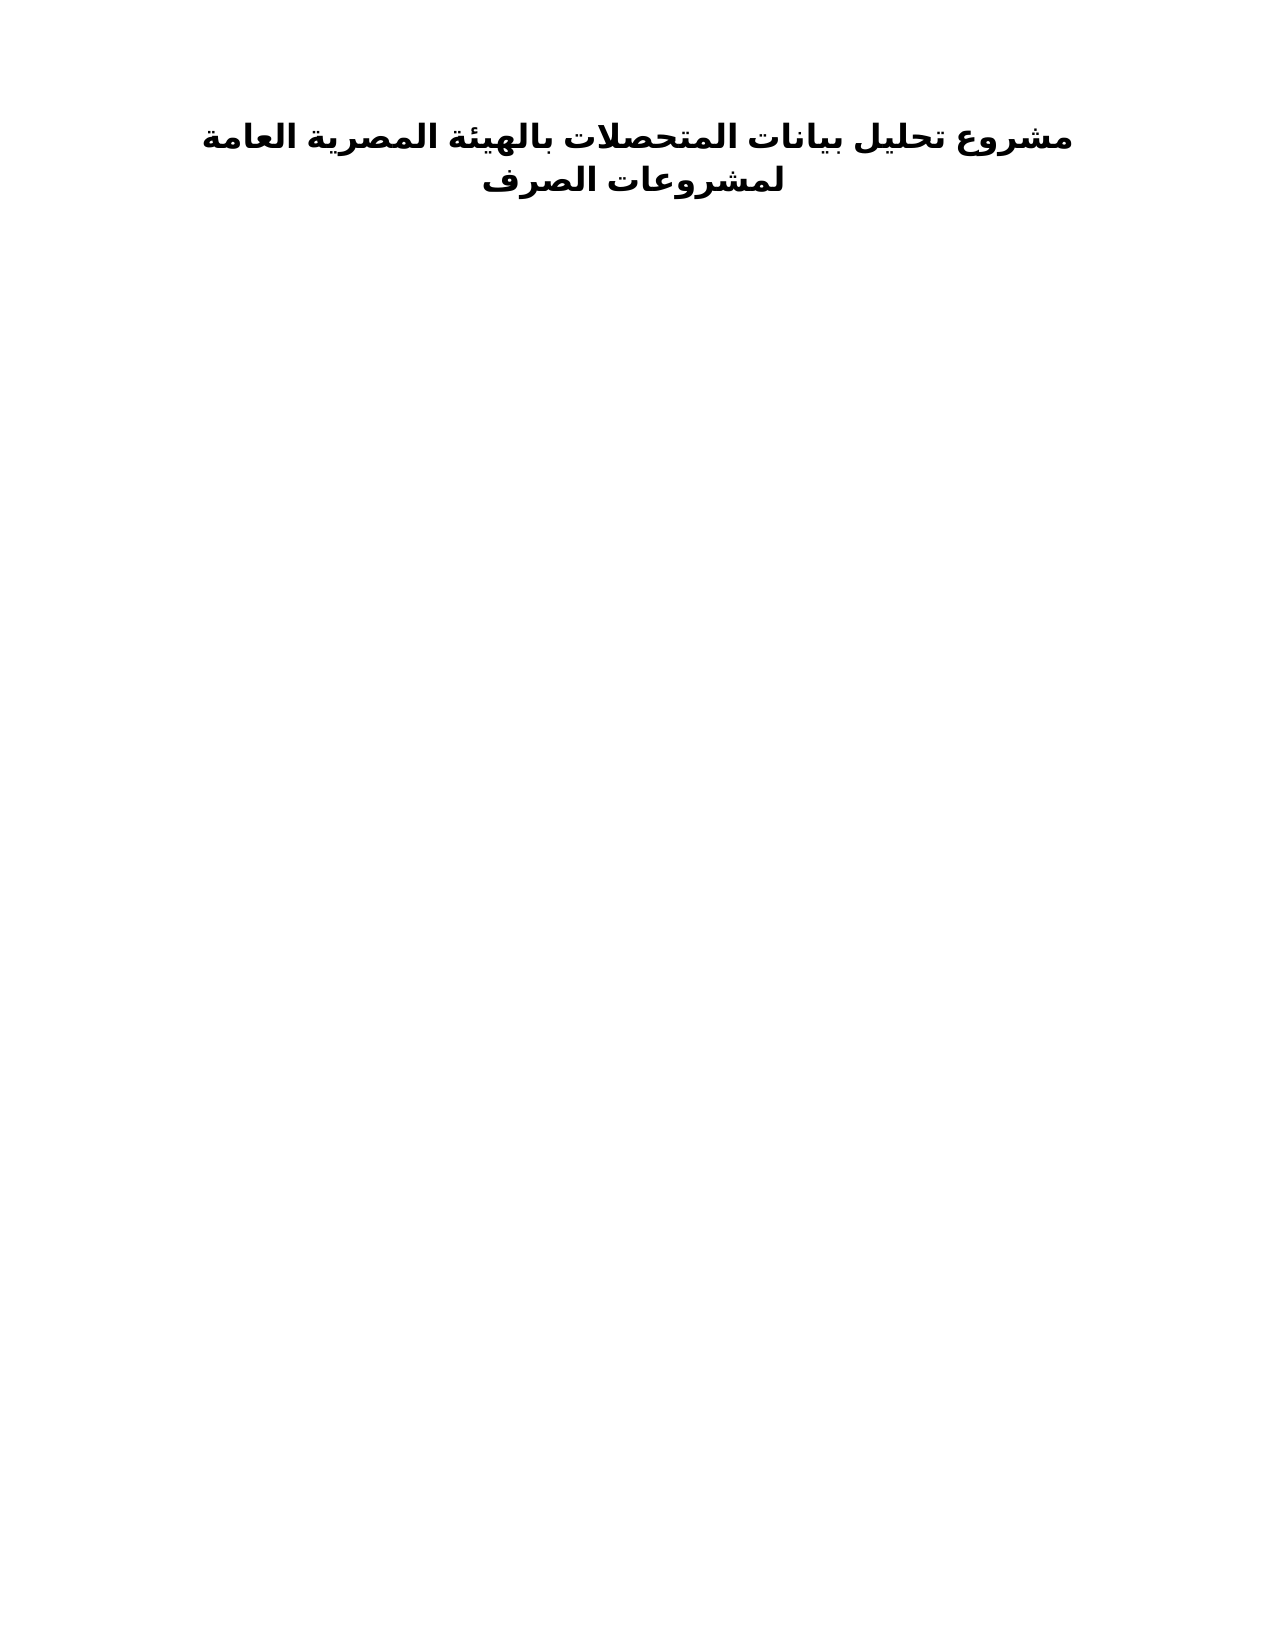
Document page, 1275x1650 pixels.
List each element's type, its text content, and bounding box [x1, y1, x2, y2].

text مشروع تحليل بيانات المتحصلات بالهيئة المصرية العامة لمشروعات الصرف [118, 118, 1157, 205]
